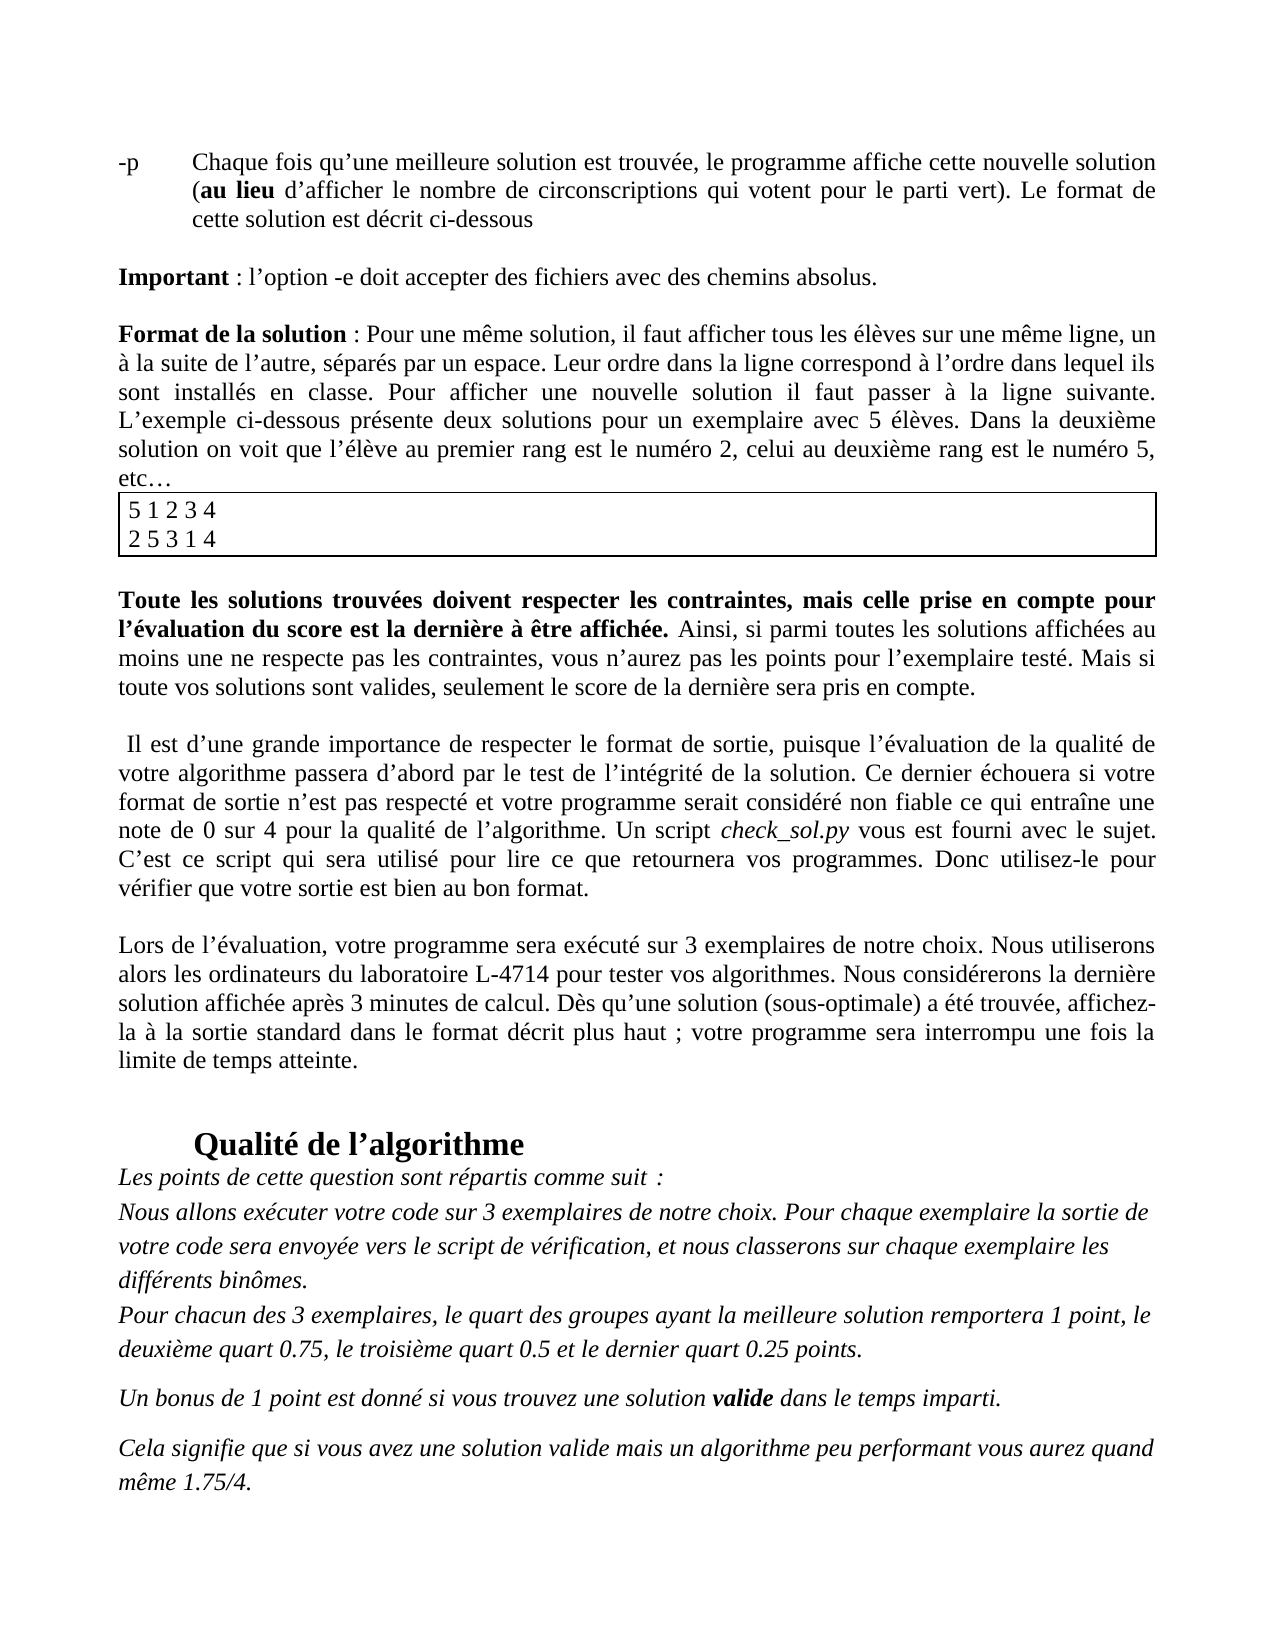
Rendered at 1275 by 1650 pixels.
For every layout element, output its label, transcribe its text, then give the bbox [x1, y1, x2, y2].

text -p Chaque fois qu’une meilleure solution est trouvée, le programme affiche cette nouvelle solution (au lieu d’afficher le nombre de circonscriptions qui votent pour le parti vert). Le format de cette solution est décrit ci-dessous [118, 147, 1157, 233]
text Toute les solutions trouvées doivent respecter les contraintes, mais celle prise en compte pour l’évaluation du score est la dernière à être affichée. Ainsi, si parmi toutes les solutions affichées au moins une ne respecte pas les contraintes, vous n’aurez pas les points pour l’exemplaire testé. Mais si toute vos solutions sont valides, seulement le score de la dernière sera pris en compte. [118, 585, 1157, 700]
text Les points de cette question sont répartis comme suit : Nous allons exécuter votre code sur 3 exemplaires de notre choix. Pour chaque exemplaire la sortie de votre code sera envoyée vers le script de vérification, et nous classerons sur chaque exemplaire les différents binômes. Pour chacun des 3 exemplaires, le quart des groupes ayant la meilleure solution remportera 1 point, le deuxième quart 0.75, le troisième quart 0.5 et le dernier quart 0.25 points. [118, 1162, 1157, 1363]
text Un bonus de 1 point est donné si vous trouvez une solution valide dans le temps imparti. [118, 1383, 1157, 1412]
text Il est d’une grande importance de respecter le format de sortie, puisque l’évaluation de la qualité de votre algorithme passera d’abord par le test de l’intégrité de la solution. Ce dernier échouera si votre format de sortie n’est pas respecté et votre programme serait considéré non fiable ce qui entraîne une note de 0 sur 4 pour la qualité de l’algorithme. Un script check_sol.py vous est fourni avec le sujet. C’est ce script qui sera utilisé pour lire ce que retournera vos programmes. Donc utilisez-le pour vérifier que votre sortie est bien au bon format. [118, 729, 1157, 902]
text 5 1 2 3 4 2 5 3 1 4 [120, 493, 1155, 555]
text Lors de l’évaluation, votre programme sera exécuté sur 3 exemplaires de notre choix. Nous utiliserons alors les ordinateurs du laboratoire L-4714 pour tester vos algorithmes. Nous considérerons la dernière solution affichée après 3 minutes de calcul. Dès qu’une solution (sous-optimale) a été trouvée, affichez-la à la sortie standard dans le format décrit plus haut ; votre programme sera interrompu une fois la limite de temps atteinte. [118, 930, 1157, 1074]
text Cela signifie que si vous avez une solution valide mais un algorithme peu performant vous aurez quand même 1.75/4. [118, 1433, 1157, 1496]
list Qualité de l’algorithme [118, 1124, 1157, 1162]
text Important : l’option -e doit accepter des fichiers avec des chemins absolus. [118, 262, 1157, 291]
text Format de la solution : Pour une même solution, il faut afficher tous les élèves sur une même ligne, un à la suite de l’autre, séparés par un espace. Leur ordre dans la ligne correspond à l’ordre dans lequel ils sont installés en classe. Pour afficher une nouvelle solution il faut passer à la ligne suivante. L’exemple ci-dessous présente deux solutions pour un exemplaire avec 5 élèves. Dans la deuxième solution on voit que l’élève au premier rang est le numéro 2, celui au deuxième rang est le numéro 5, etc… [118, 319, 1157, 492]
